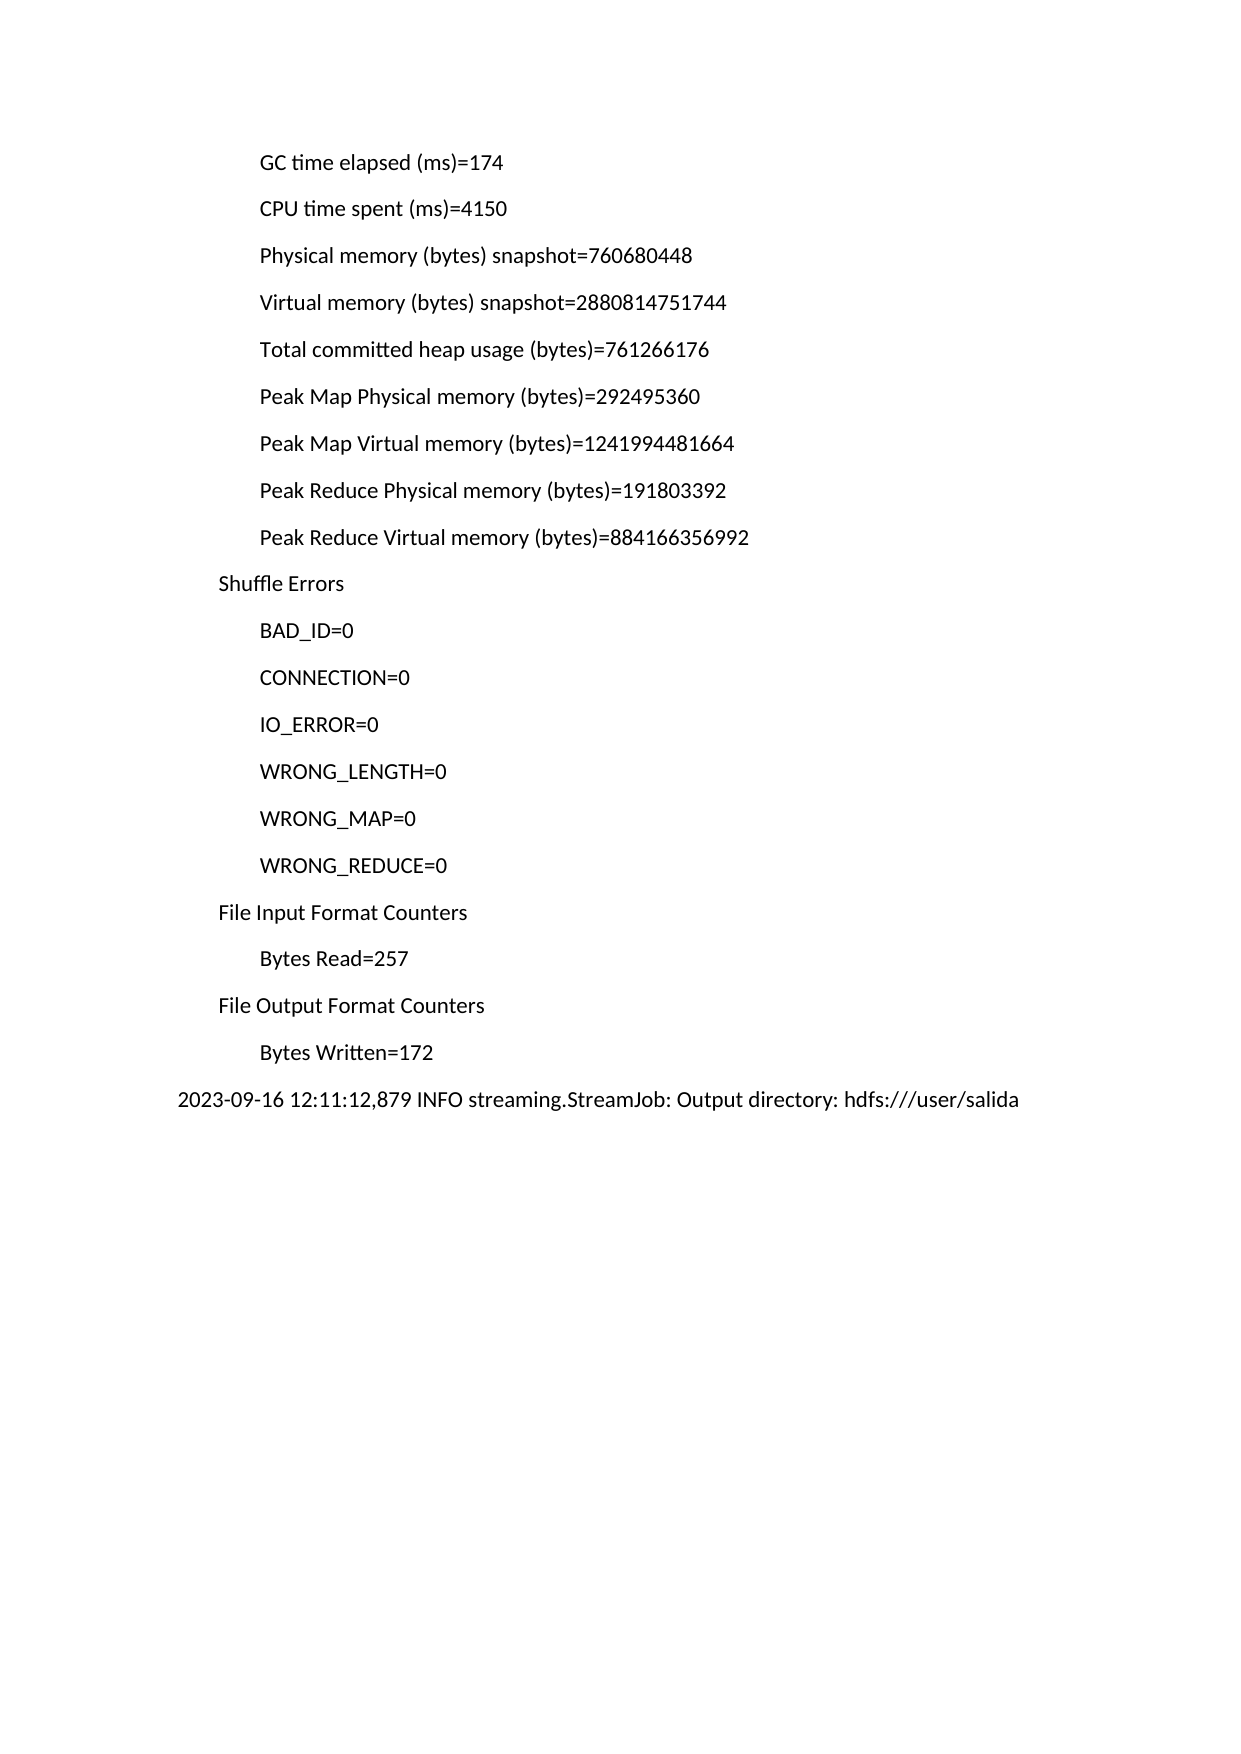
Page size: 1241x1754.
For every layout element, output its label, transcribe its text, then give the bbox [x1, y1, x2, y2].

text 2023-09-16 12:11:12,879 INFO streaming.StreamJob: Output directory: hdfs:///user/salida [177, 1085, 1063, 1113]
text File Input Format Counters [177, 898, 1063, 926]
text GC time elapsed (ms)=174 [177, 148, 1063, 176]
text WRONG_LENGTH=0 [177, 757, 1063, 785]
text CPU time spent (ms)=4150 [177, 194, 1063, 222]
text Total committed heap usage (bytes)=761266176 [177, 335, 1063, 363]
text BAD_ID=0 [177, 616, 1063, 644]
text IO_ERROR=0 [177, 710, 1063, 738]
text Bytes Written=172 [177, 1038, 1063, 1066]
text WRONG_REDUCE=0 [177, 851, 1063, 879]
text Peak Reduce Physical memory (bytes)=191803392 [177, 476, 1063, 504]
text Virtual memory (bytes) snapshot=2880814751744 [177, 288, 1063, 316]
text File Output Format Counters [177, 991, 1063, 1019]
text Shuffle Errors [177, 569, 1063, 597]
text CONNECTION=0 [177, 663, 1063, 691]
text Peak Map Virtual memory (bytes)=1241994481664 [177, 429, 1063, 457]
text Peak Reduce Virtual memory (bytes)=884166356992 [177, 523, 1063, 551]
text Peak Map Physical memory (bytes)=292495360 [177, 382, 1063, 410]
text Physical memory (bytes) snapshot=760680448 [177, 241, 1063, 269]
text Bytes Read=257 [177, 944, 1063, 972]
text WRONG_MAP=0 [177, 804, 1063, 832]
